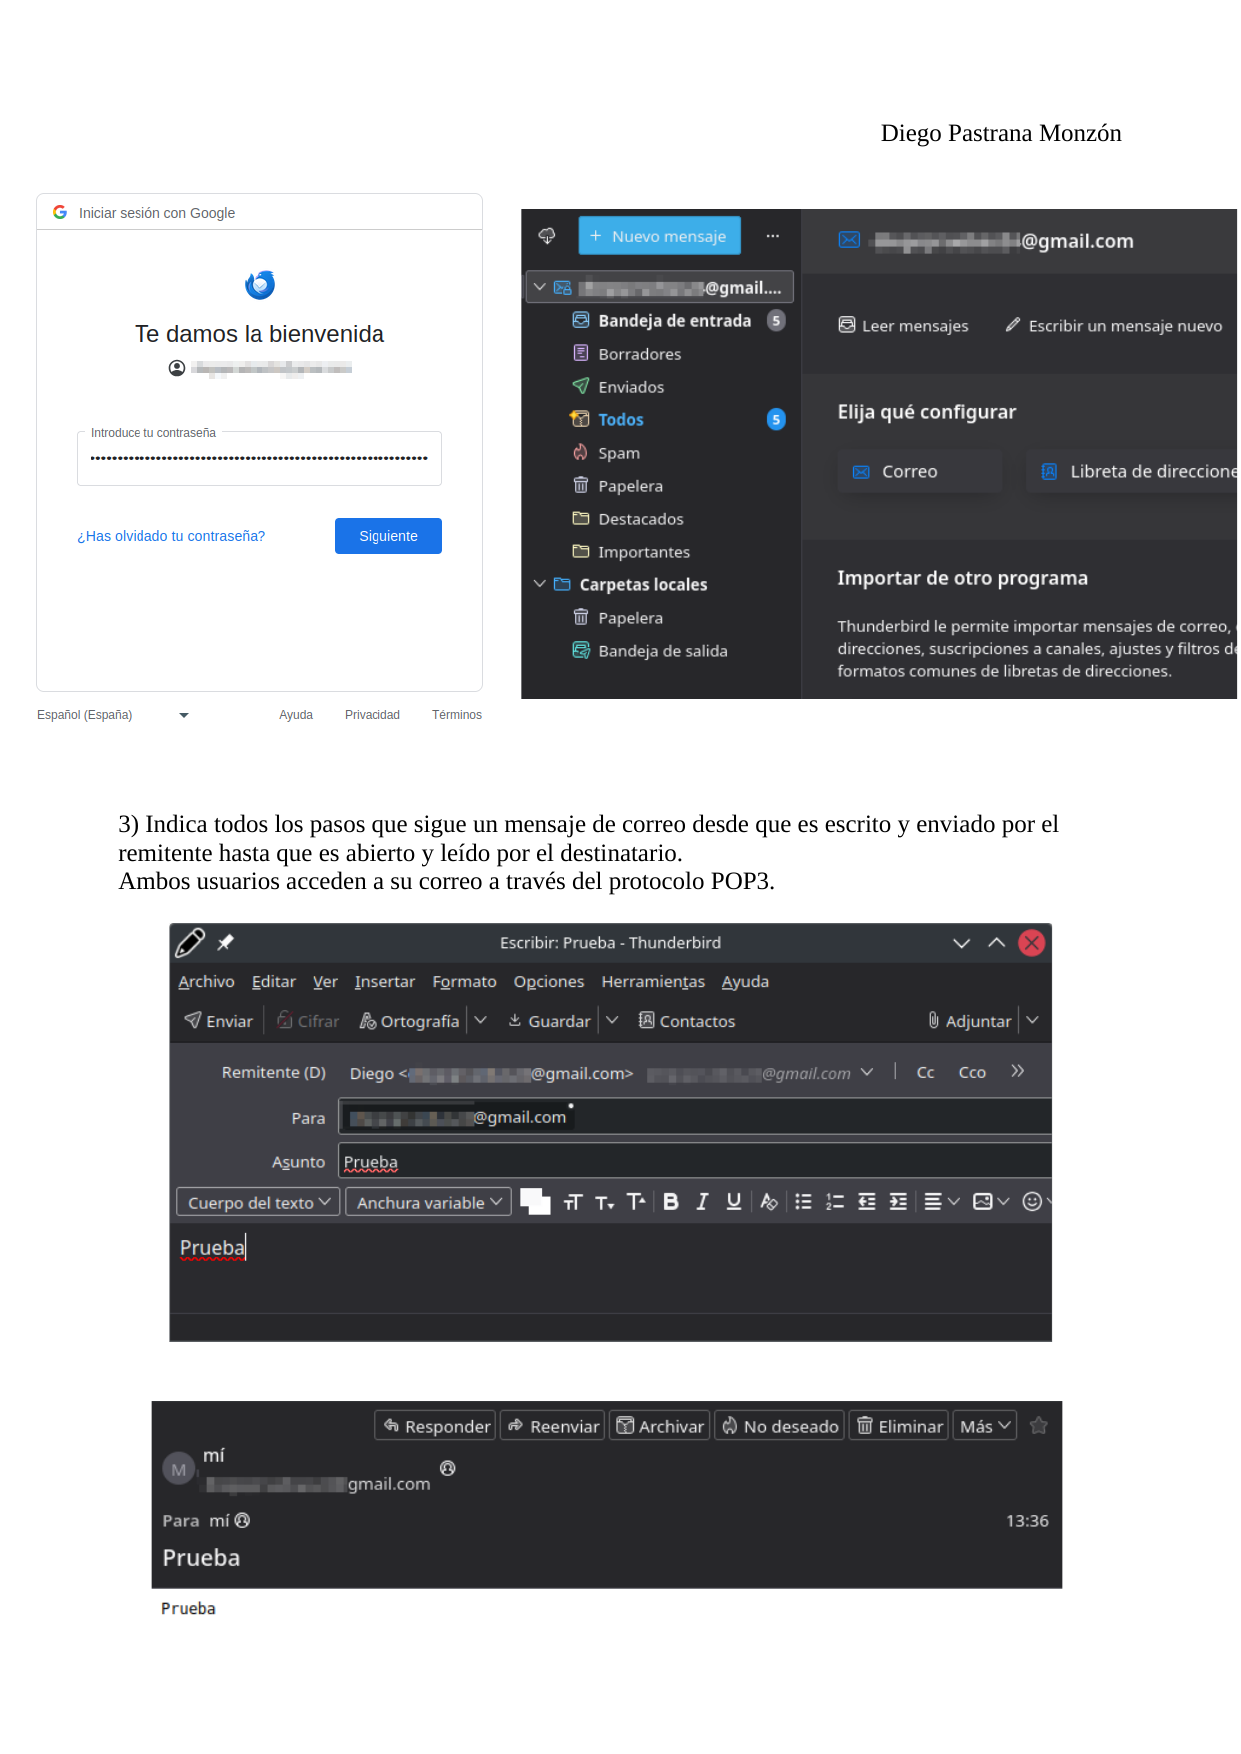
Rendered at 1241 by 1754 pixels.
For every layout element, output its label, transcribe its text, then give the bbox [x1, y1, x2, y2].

picture [521, 209, 1238, 699]
picture [21, 186, 497, 730]
text remitente hasta que es abierto y leído por el destinatario. [118, 838, 1122, 866]
picture [151, 1401, 1063, 1660]
text Ambos usuarios acceden a su correo a través del protocolo POP3. [118, 866, 1122, 895]
text 3) Indica todos los pasos que sigue un mensaje de correo desde que es escrito y enviado por el [118, 809, 1122, 838]
picture [169, 923, 1053, 1342]
